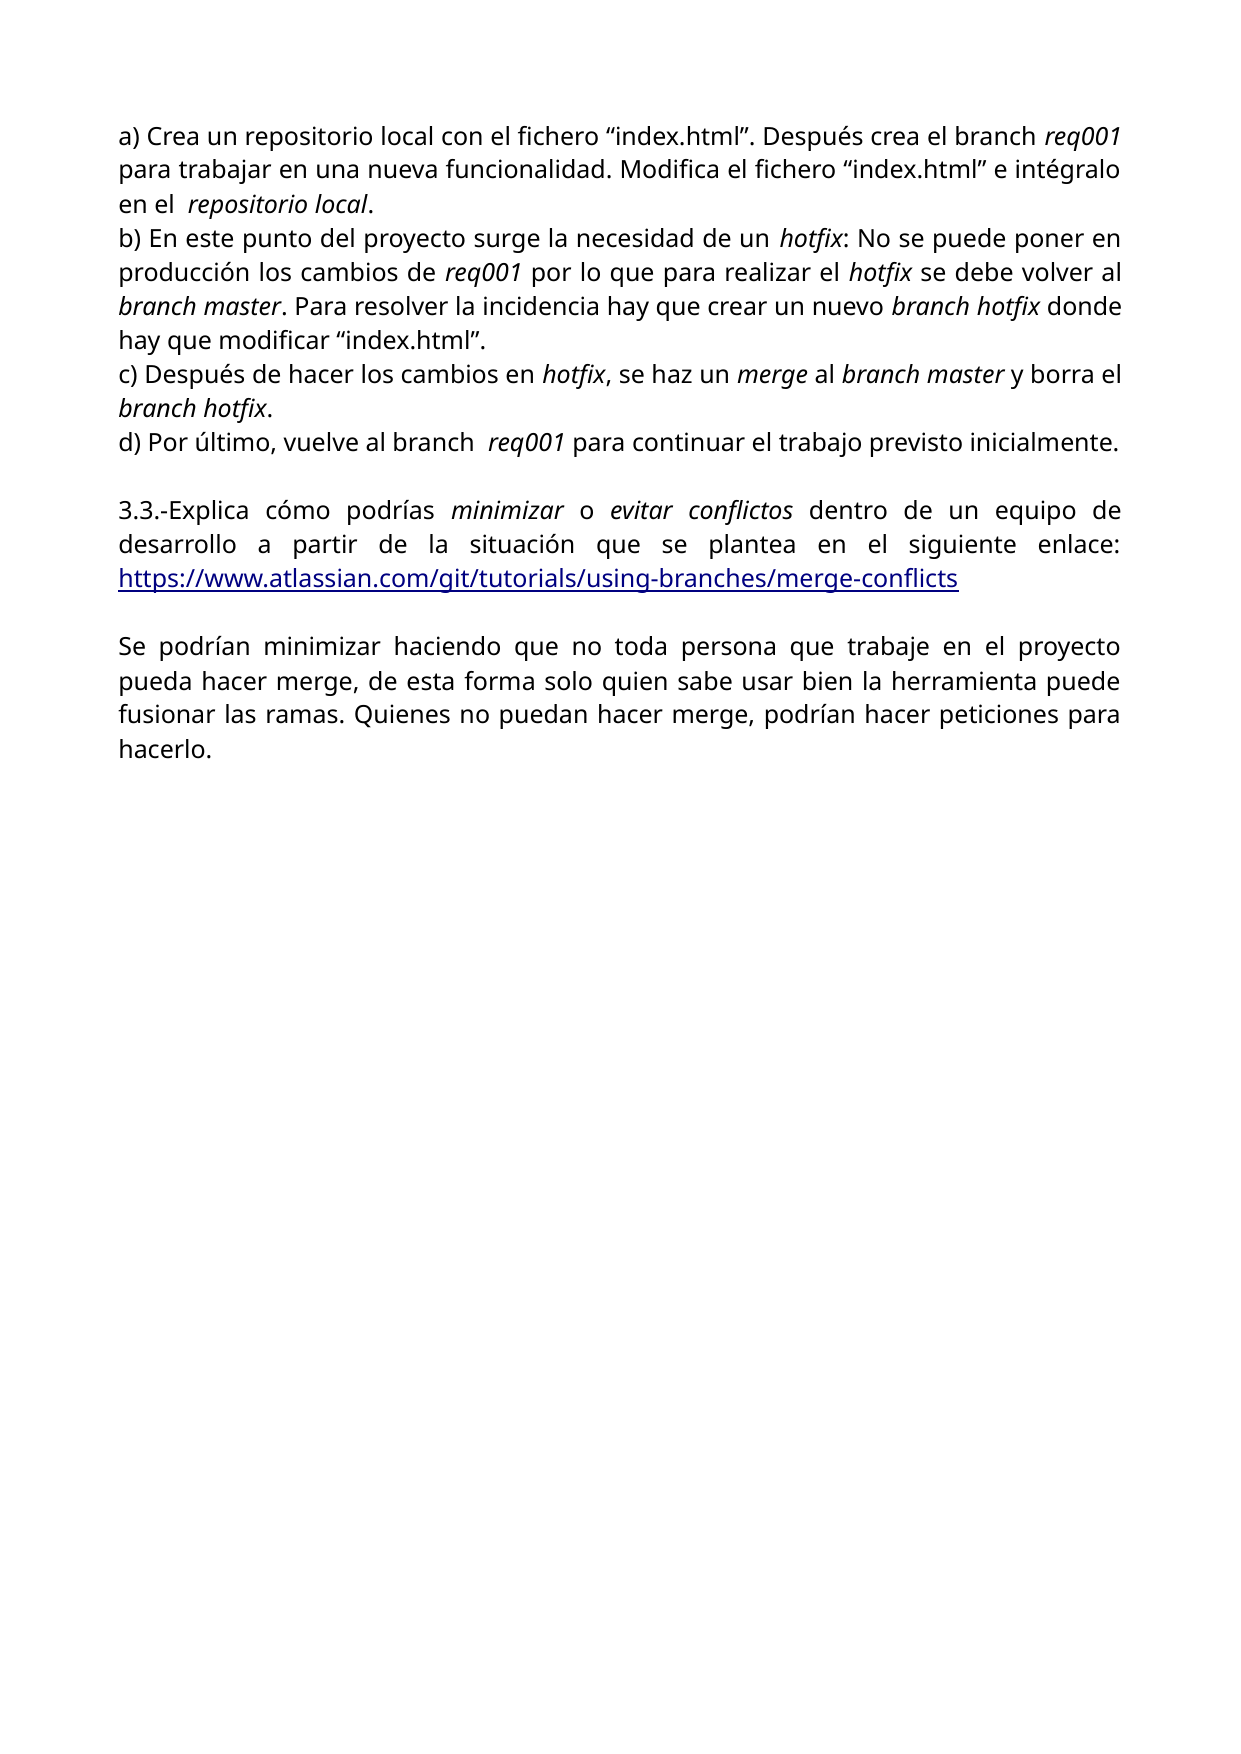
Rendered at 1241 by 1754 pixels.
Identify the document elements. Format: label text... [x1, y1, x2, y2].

text c) Después de hacer los cambios en hotfix, se haz un merge al branch master y borra el branch hotfix. [118, 357, 1122, 425]
text b) En este punto del proyecto surge la necesidad de un hotfix: No se puede poner en producción los cambios de req001 por lo que para realizar el hotfix se debe volver al branch master. Para resolver la incidencia hay que crear un nuevo branch hotfix donde hay que modificar “index.html”. [118, 220, 1122, 357]
text Se podrían minimizar haciendo que no toda persona que trabaje en el proyecto pueda hacer merge, de esta forma solo quien sabe usar bien la herramienta puede fusionar las ramas. Quienes no puedan hacer merge, podrían hacer peticiones para hacerlo. [118, 629, 1122, 765]
text a) Crea un repositorio local con el fichero “index.html”. Después crea el branch req001 para trabajar en una nueva funcionalidad. Modifica el fichero “index.html” e intégralo en el repositorio local. [118, 118, 1122, 220]
text 3.3.-Explica cómo podrías minimizar o evitar conflictos dentro de un equipo de desarrollo a partir de la situación que se plantea en el siguiente enlace: https://www.atlassian.com/git/tutorials/using-branches/merge-conflicts [118, 493, 1122, 595]
text d) Por último, vuelve al branch req001 para continuar el trabajo previsto inicialmente. [118, 425, 1122, 459]
